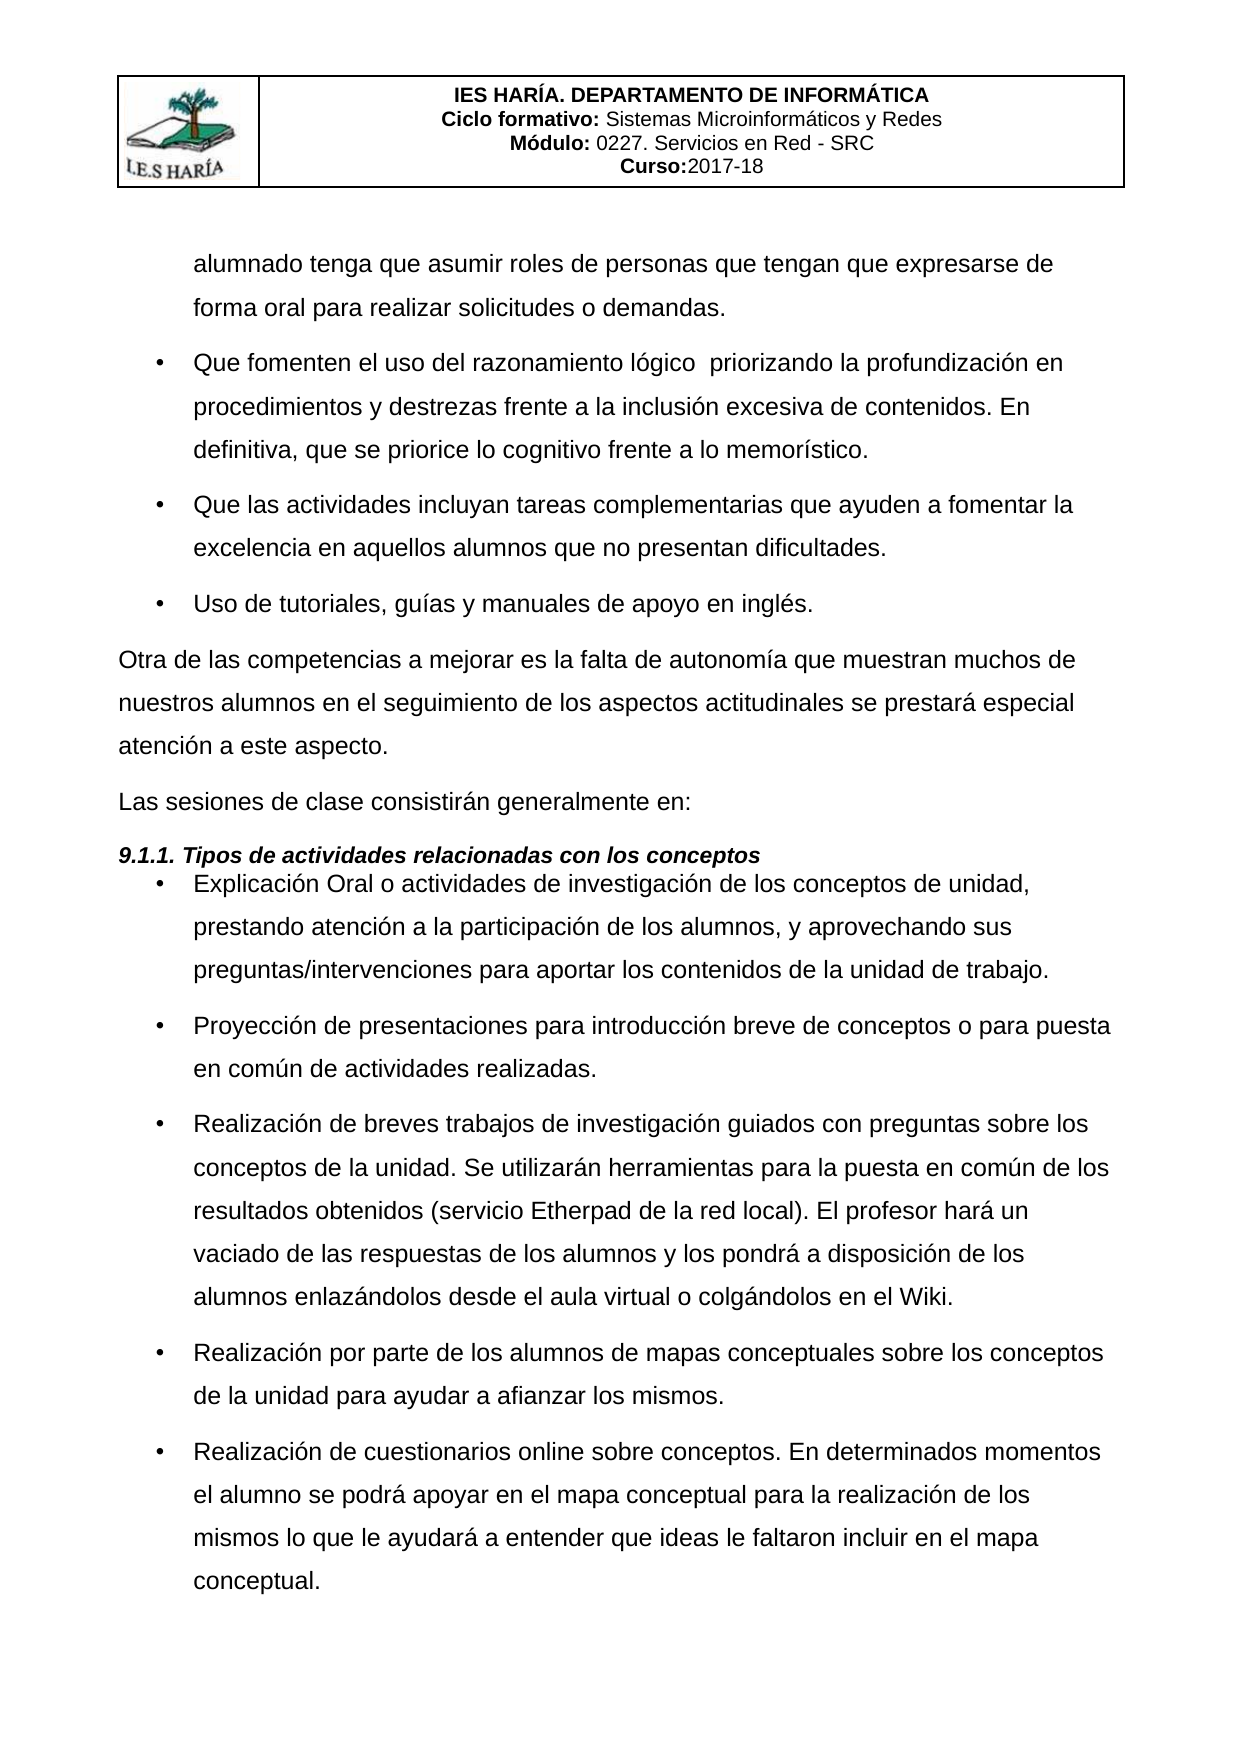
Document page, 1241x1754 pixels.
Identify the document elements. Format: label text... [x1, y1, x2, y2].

list Realización de breves trabajos de investigación guiados con preguntas sobre los conceptos de la unidad. Se utilizarán herramientas para la puesta en común de los resultados obtenidos (servicio Etherpad de la red local). El profesor hará un vaciado de las respuestas de los alumnos y los pondrá a disposición de los alumnos enlazándolos desde el aula virtual o colgándolos en el Wiki. [156, 1109, 1122, 1311]
text Las sesiones de clase consistirán generalmente en: [118, 787, 1122, 815]
list Que fomenten el uso del razonamiento lógico priorizando la profundización en procedimientos y destrezas frente a la inclusión excesiva de contenidos. En definitiva, que se priorice lo cognitivo frente a lo memorístico. [156, 348, 1122, 463]
list Realización de cuestionarios online sobre conceptos. En determinados momentos el alumno se podrá apoyar en el mapa conceptual para la realización de los mismos lo que le ayudará a entender que ideas le faltaron incluir en el mapa conceptual. [156, 1437, 1122, 1595]
picture [123, 82, 241, 180]
text Otra de las competencias a mejorar es la falta de autonomía que muestran muchos de nuestros alumnos en el seguimiento de los aspectos actitudinales se prestará especial atención a este aspecto. [118, 645, 1122, 760]
list Realización por parte de los alumnos de mapas conceptuales sobre los conceptos de la unidad para ayudar a afianzar los mismos. [156, 1338, 1122, 1410]
list Proyección de presentaciones para introducción breve de conceptos o para puesta en común de actividades realizadas. [156, 1011, 1122, 1083]
list Que las actividades incluyan tareas complementarias que ayuden a fomentar la excelencia en aquellos alumnos que no presentan dificultades. [156, 490, 1122, 562]
list Uso de tutoriales, guías y manuales de apoyo en inglés. [156, 589, 1122, 618]
list Explicación Oral o actividades de investigación de los conceptos de unidad, prestando atención a la participación de los alumnos, y aprovechando sus preguntas/intervenciones para aportar los contenidos de la unidad de trabajo. [156, 869, 1122, 984]
subtitle 9.1.1. Tipos de actividades relacionadas con los conceptos [118, 842, 1122, 869]
list alumnado tenga que asumir roles de personas que tengan que expresarse de forma oral para realizar solicitudes o demandas. [156, 249, 1122, 321]
